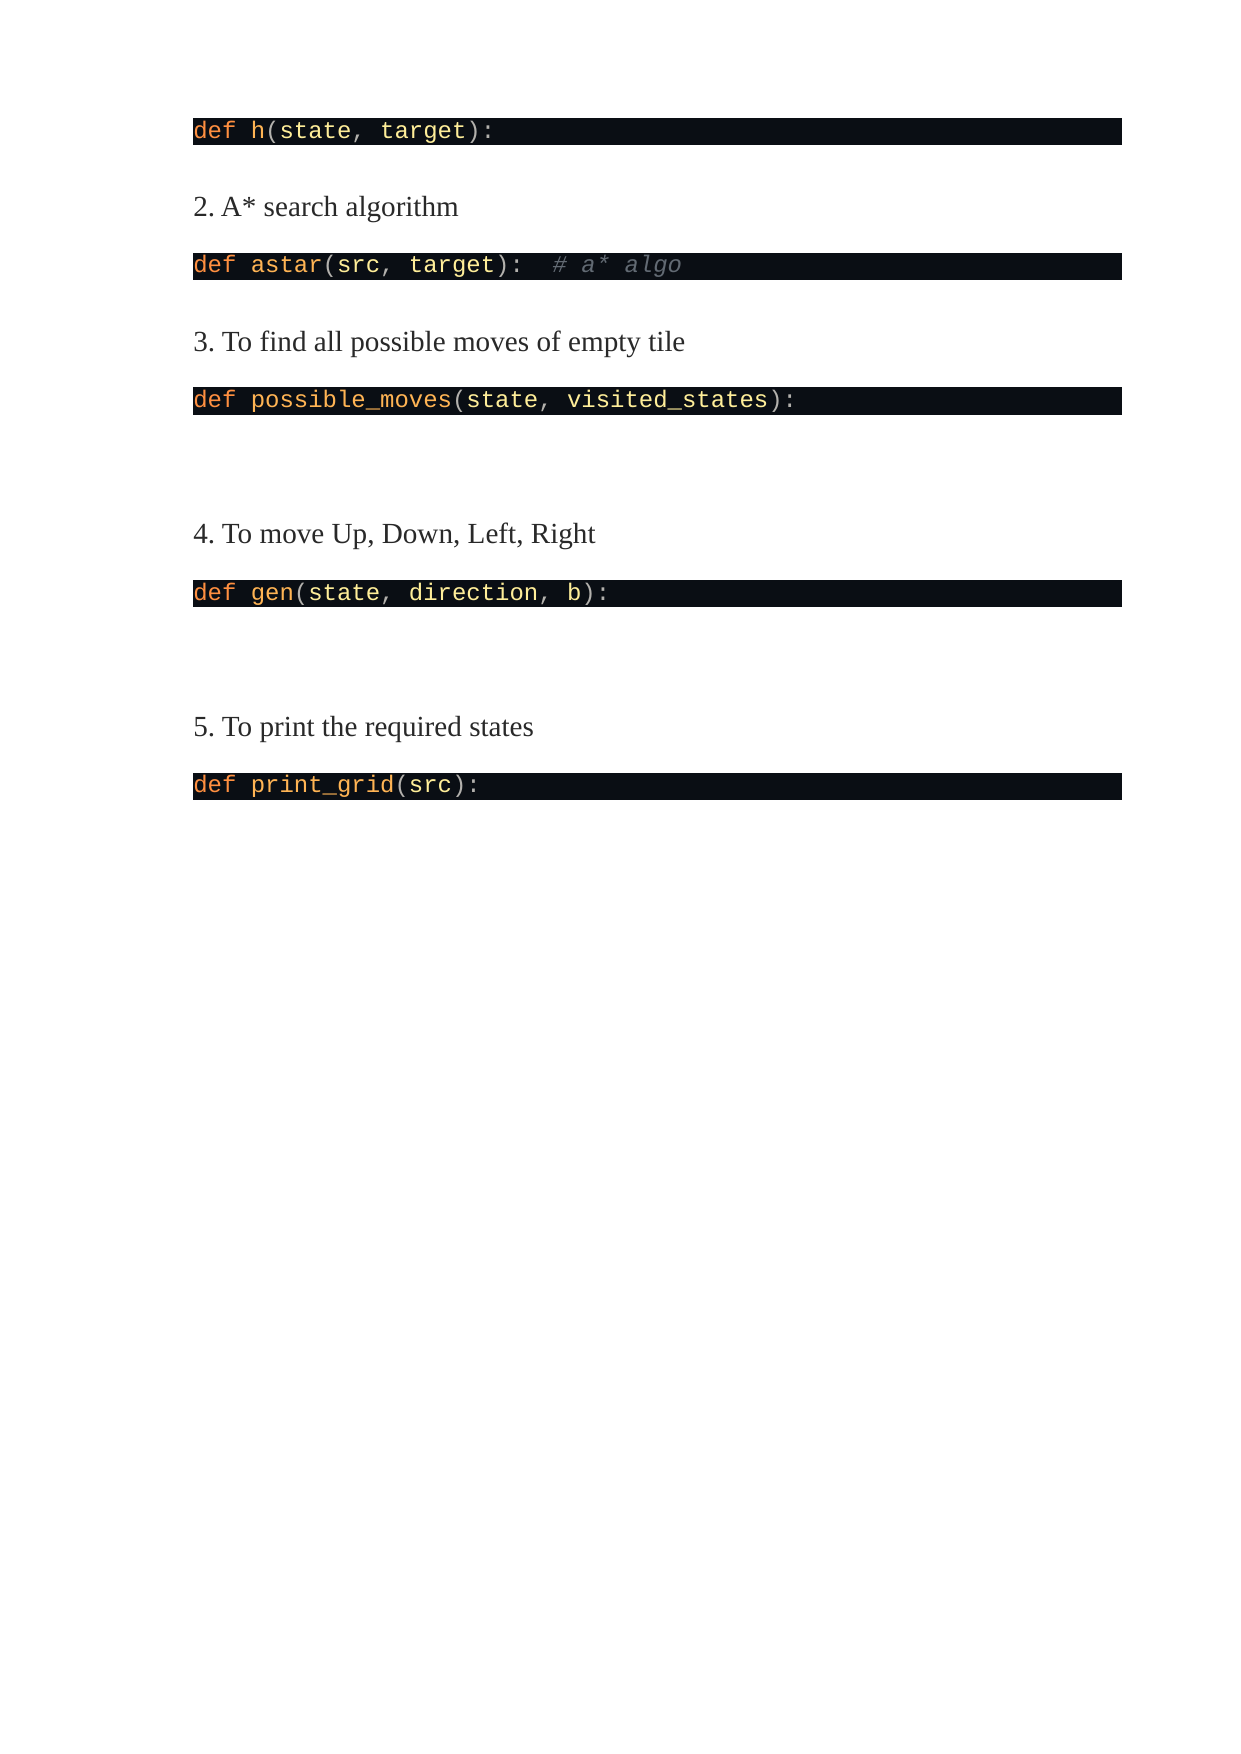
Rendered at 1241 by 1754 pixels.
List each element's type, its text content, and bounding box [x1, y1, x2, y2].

text def print_grid(src): [193, 773, 1122, 800]
text 5. To print the required states [193, 709, 1122, 743]
text 4. To move Up, Down, Left, Right [193, 517, 1122, 550]
text 3. To find all possible moves of empty tile [193, 324, 1122, 357]
text def h(state, target): [193, 118, 1122, 145]
text def astar(src, target): # a* algo [193, 253, 1122, 280]
text def possible_moves(state, visited_states): [193, 387, 1122, 415]
text def gen(state, direction, b): [193, 580, 1122, 607]
text 2. A* search algorithm [118, 189, 1122, 223]
